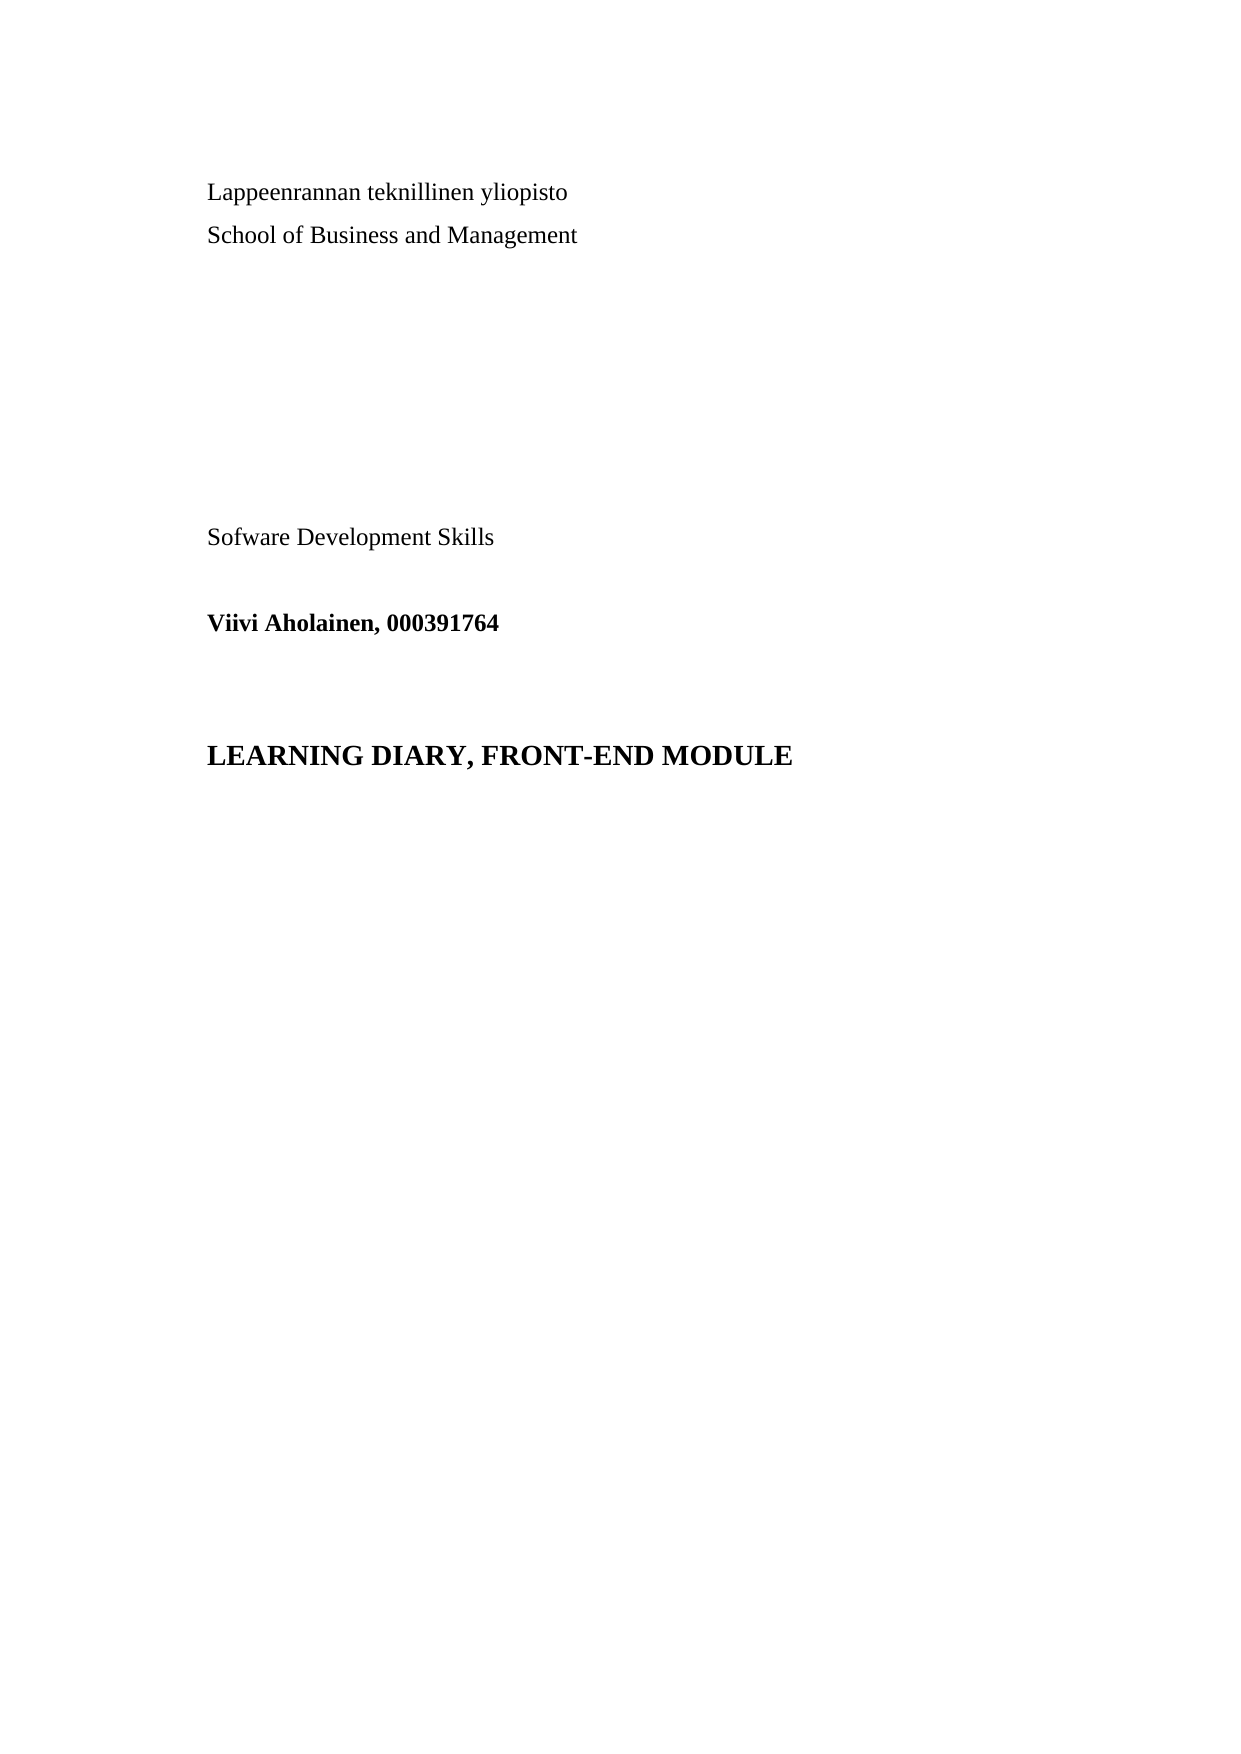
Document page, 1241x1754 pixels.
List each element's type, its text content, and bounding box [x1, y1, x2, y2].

title Sofware Development Skills [207, 522, 1122, 551]
title Viivi Aholainen, 000391764 [207, 608, 1122, 637]
title LEARNING DIARY, FRONT-END MODULE [207, 738, 1122, 771]
title School of Business and Management [207, 220, 1122, 249]
title Lappeenrannan teknillinen yliopisto [207, 177, 1122, 206]
